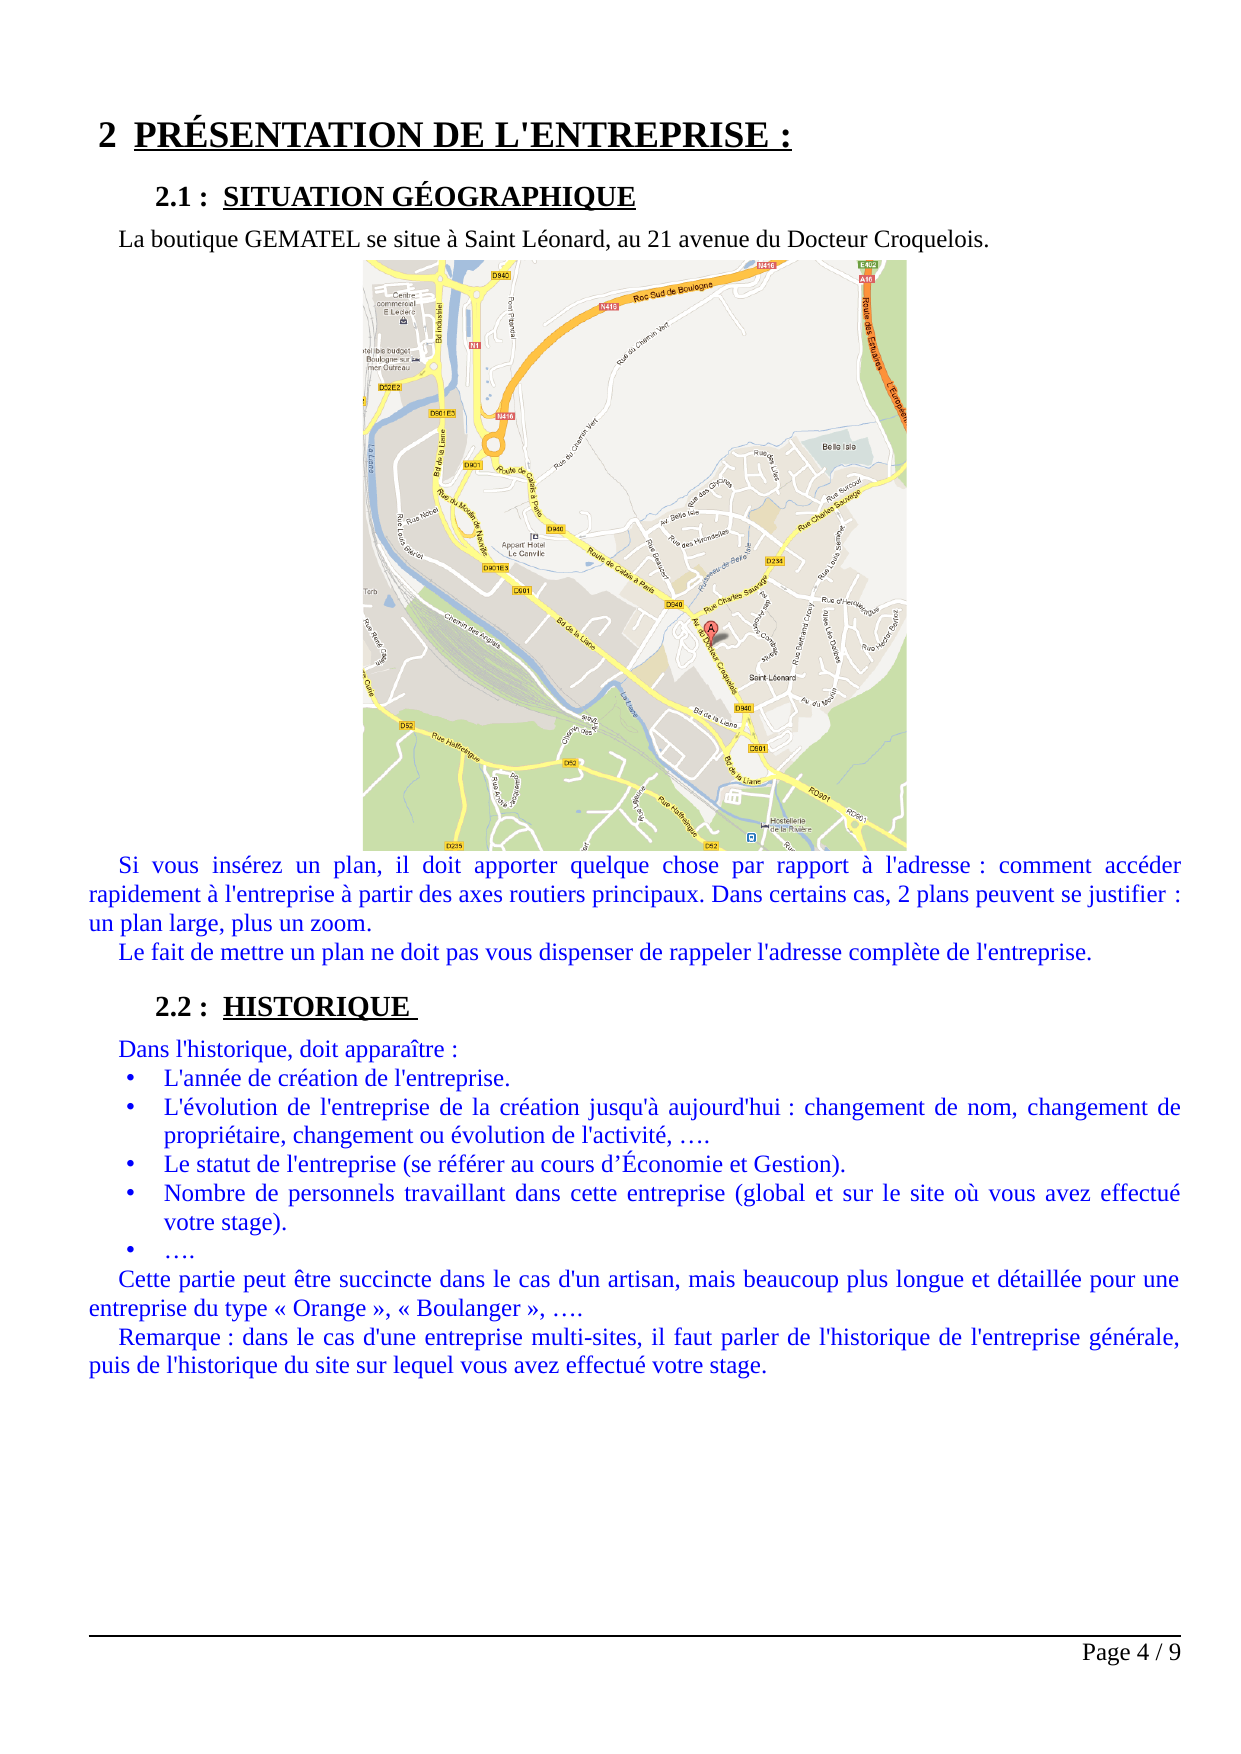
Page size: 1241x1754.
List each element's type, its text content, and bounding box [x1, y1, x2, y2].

text Remarque : dans le cas d'une entreprise multi-sites, il faut parler de l'historique de l'entreprise générale, puis de l'historique du site sur lequel vous avez effectué votre stage. [88, 1322, 1181, 1379]
text Si vous insérez un plan, il doit apporter quelque chose par rapport à l'adresse : comment accéder rapidement à l'entreprise à partir des axes routiers principaux. Dans certains cas, 2 plans peuvent se justifier : un plan large, plus un zoom. [88, 253, 1181, 937]
subtitle Situation géographique [148, 179, 1181, 212]
picture [362, 260, 907, 851]
list L'évolution de l'entreprise de la création jusqu'à aujourd'hui : changement de nom, changement de propriétaire, changement ou évolution de l'activité, …. [126, 1092, 1181, 1149]
list Nombre de personnels travaillant dans cette entreprise (global et sur le site où vous avez effectué votre stage). [126, 1178, 1181, 1236]
list …. [126, 1236, 1181, 1264]
text La boutique GEMATEL se situe à Saint Léonard, au 21 avenue du Docteur Croquelois. [88, 224, 1181, 253]
subtitle Historique [148, 989, 1181, 1023]
text Cette partie peut être succincte dans le cas d'un artisan, mais beaucoup plus longue et détaillée pour une entreprise du type « Orange », « Boulanger », …. [88, 1264, 1181, 1322]
text Le fait de mettre un plan ne doit pas vous dispenser de rappeler l'adresse complète de l'entreprise. [88, 937, 1181, 965]
subtitle PRÉSENTATION DE L'ENTREPRISE : [88, 112, 1181, 155]
list L'année de création de l'entreprise. [126, 1063, 1181, 1092]
text Dans l'historique, doit apparaître : [88, 1034, 1181, 1063]
list Le statut de l'entreprise (se référer au cours d’Économie et Gestion). [126, 1149, 1181, 1178]
